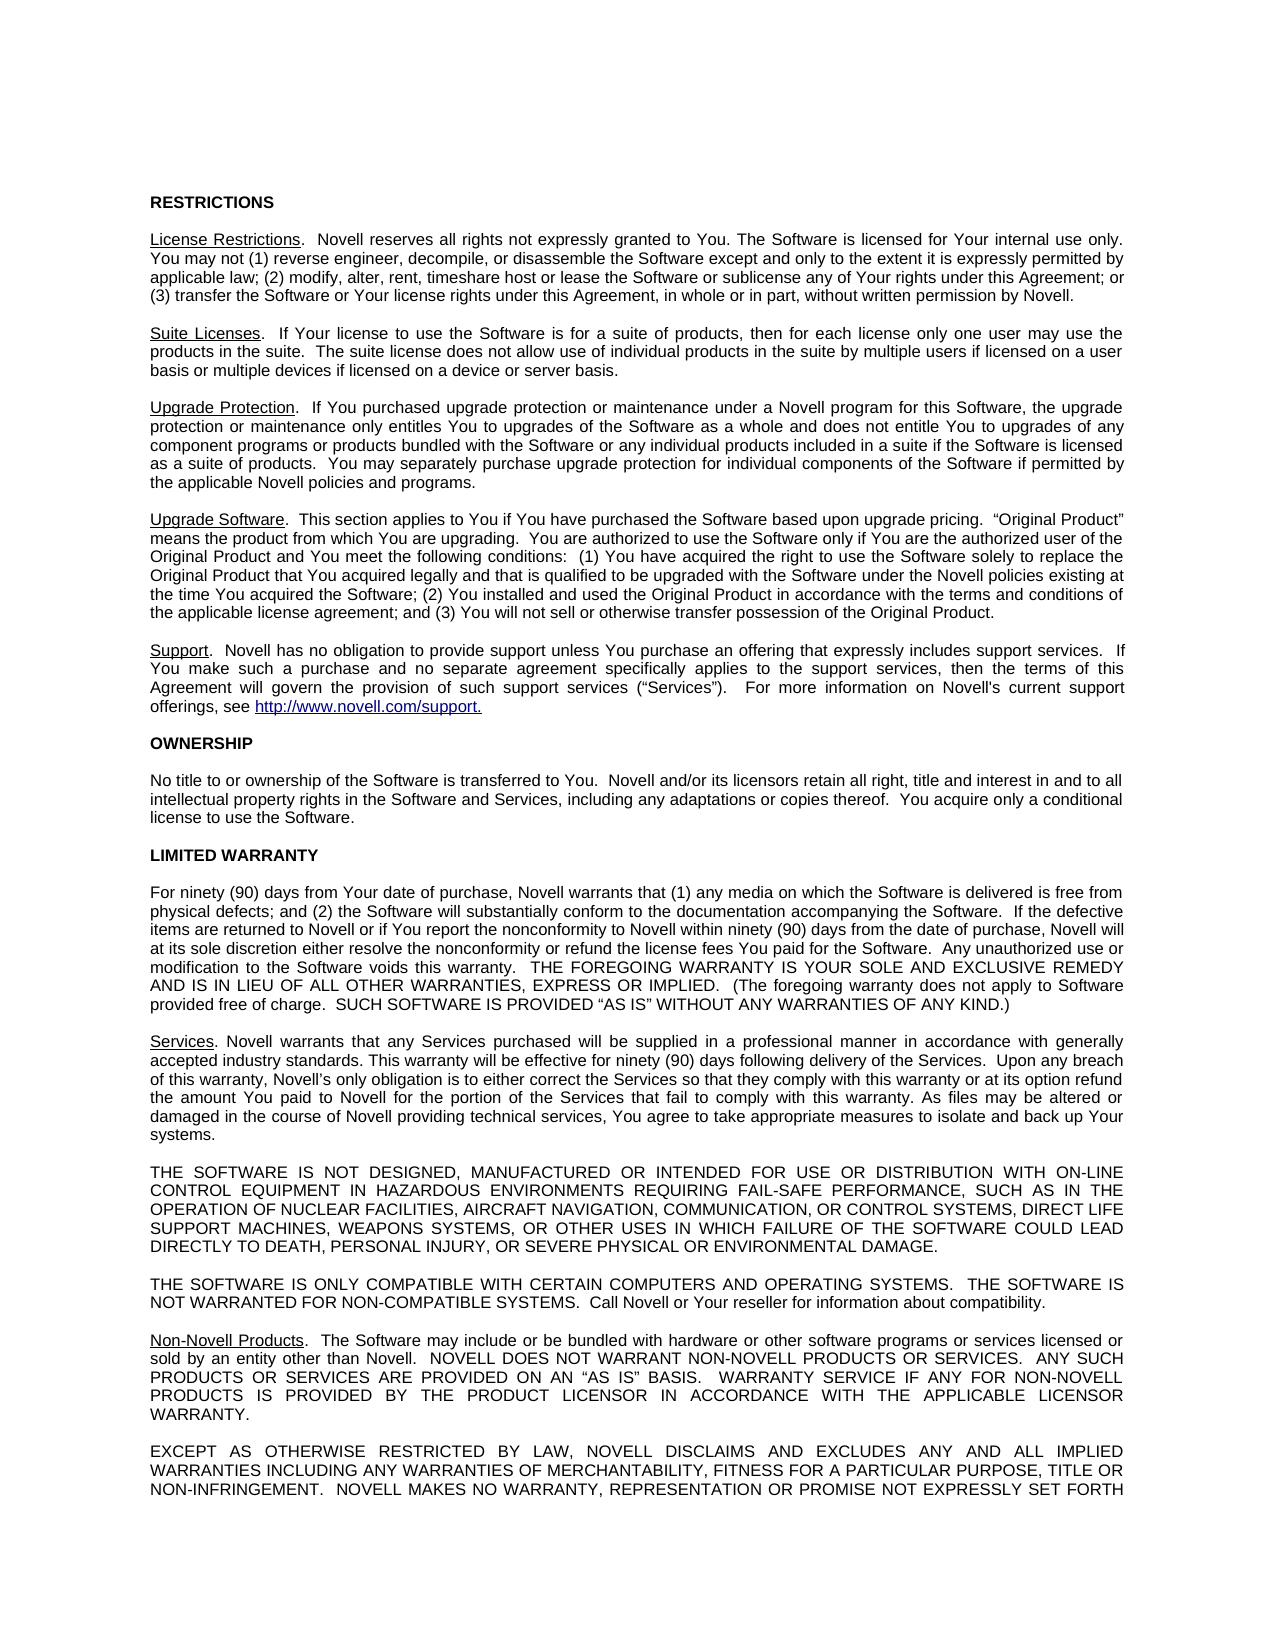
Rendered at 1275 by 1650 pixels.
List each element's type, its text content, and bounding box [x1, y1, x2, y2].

text No title to or ownership of the Software is transferred to You. Novell and/or its licensors retain all right, title and interest in and to all intellectual property rights in the Software and Services, including any adaptations or copies thereof. You acquire only a conditional license to use the Software. [150, 771, 1125, 827]
text Non-Novell Products. The Software may include or be bundled with hardware or other software programs or services licensed or sold by an entity other than Novell. NOVELL DOES NOT WARRANT NON-NOVELL PRODUCTS OR SERVICES. ANY SUCH PRODUCTS OR SERVICES ARE PROVIDED ON AN “AS IS” BASIS. WARRANTY SERVICE IF ANY FOR NON-NOVELL PRODUCTS IS PROVIDED BY THE PRODUCT LICENSOR IN ACCORDANCE WITH THE APPLICABLE LICENSOR WARRANTY. [150, 1331, 1125, 1424]
text License Restrictions. Novell reserves all rights not expressly granted to You. The Software is licensed for Your internal use only. You may not (1) reverse engineer, decompile, or disassemble the Software except and only to the extent it is expressly permitted by applicable law; (2) modify, alter, rent, timeshare host or lease the Software or sublicense any of Your rights under this Agreement; or (3) transfer the Software or Your license rights under this Agreement, in whole or in part, without written permission by Novell. [150, 231, 1125, 305]
text LIMITED WARRANTY [150, 846, 1125, 865]
text Upgrade Software. This section applies to You if You have purchased the Software based upon upgrade pricing. “Original Product” means the product from which You are upgrading. You are authorized to use the Software only if You are the authorized user of the Original Product and You meet the following conditions: (1) You have acquired the right to use the Software solely to replace the Original Product that You acquired legally and that is qualified to be upgraded with the Software under the Novell policies existing at the time You acquired the Software; (2) You installed and used the Original Product in accordance with the terms and conditions of the applicable license agreement; and (3) You will not sell or otherwise transfer possession of the Original Product. [150, 510, 1125, 622]
text THE SOFTWARE IS NOT DESIGNED, MANUFACTURED OR INTENDED FOR USE OR DISTRIBUTION WITH ON-LINE CONTROL EQUIPMENT IN HAZARDOUS ENVIRONMENTS REQUIRING FAIL-SAFE PERFORMANCE, SUCH AS IN THE OPERATION OF NUCLEAR FACILITIES, AIRCRAFT NAVIGATION, COMMUNICATION, OR CONTROL SYSTEMS, DIRECT LIFE SUPPORT MACHINES, WEAPONS SYSTEMS, OR OTHER USES IN WHICH FAILURE OF THE SOFTWARE COULD LEAD DIRECTLY TO DEATH, PERSONAL INJURY, OR SEVERE PHYSICAL OR ENVIRONMENTAL DAMAGE. [150, 1163, 1125, 1256]
text Services. Novell warrants that any Services purchased will be supplied in a professional manner in accordance with generally accepted industry standards. This warranty will be effective for ninety (90) days following delivery of the Services. Upon any breach of this warranty, Novell’s only obligation is to either correct the Services so that they comply with this warranty or at its option refund the amount You paid to Novell for the portion of the Services that fail to comply with this warranty. As files may be altered or damaged in the course of Novell providing technical services, You agree to take appropriate measures to isolate and back up Your systems. [150, 1032, 1125, 1144]
text Suite Licenses. If Your license to use the Software is for a suite of products, then for each license only one user may use the products in the suite. The suite license does not allow use of individual products in the suite by multiple users if licensed on a user basis or multiple devices if licensed on a device or server basis. [150, 324, 1125, 380]
text Support. Novell has no obligation to provide support unless You purchase an offering that expressly includes support services. If You make such a purchase and no separate agreement specifically applies to the support services, then the terms of this Agreement will govern the provision of such support services (“Services”). For more information on Novell's current support offerings, see http://www.novell.com/support. [150, 641, 1125, 716]
text OWNERSHIP [150, 734, 1125, 753]
text Upgrade Protection. If You purchased upgrade protection or maintenance under a Novell program for this Software, the upgrade protection or maintenance only entitles You to upgrades of the Software as a whole and does not entitle You to upgrades of any component programs or products bundled with the Software or any individual products included in a suite if the Software is licensed as a suite of products. You may separately purchase upgrade protection for individual components of the Software if permitted by the applicable Novell policies and programs. [150, 398, 1125, 492]
text EXCEPT AS OTHERWISE RESTRICTED BY LAW, NOVELL DISCLAIMS AND EXCLUDES ANY AND ALL IMPLIED WARRANTIES INCLUDING ANY WARRANTIES OF MERCHANTABILITY, FITNESS FOR A PARTICULAR PURPOSE, TITLE OR NON-INFRINGEMENT. NOVELL MAKES NO WARRANTY, REPRESENTATION OR PROMISE NOT EXPRESSLY SET FORTH [150, 1443, 1125, 1499]
text For ninety (90) days from Your date of purchase, Novell warrants that (1) any media on which the Software is delivered is free from physical defects; and (2) the Software will substantially conform to the documentation accompanying the Software. If the defective items are returned to Novell or if You report the nonconformity to Novell within ninety (90) days from the date of purchase, Novell will at its sole discretion either resolve the nonconformity or refund the license fees You paid for the Software. Any unauthorized use or modification to the Software voids this warranty. THE FOREGOING WARRANTY IS YOUR SOLE AND EXCLUSIVE REMEDY AND IS IN LIEU OF ALL OTHER WARRANTIES, EXPRESS OR IMPLIED. (The foregoing warranty does not apply to Software provided free of charge. SUCH SOFTWARE IS PROVIDED “AS IS” WITHOUT ANY WARRANTIES OF ANY KIND.) [150, 883, 1125, 1014]
text RESTRICTIONS [150, 193, 1125, 212]
text THE SOFTWARE IS ONLY COMPATIBLE WITH CERTAIN COMPUTERS AND OPERATING SYSTEMS. THE SOFTWARE IS NOT WARRANTED FOR NON-COMPATIBLE SYSTEMS. Call Novell or Your reseller for information about compatibility. [150, 1275, 1125, 1312]
